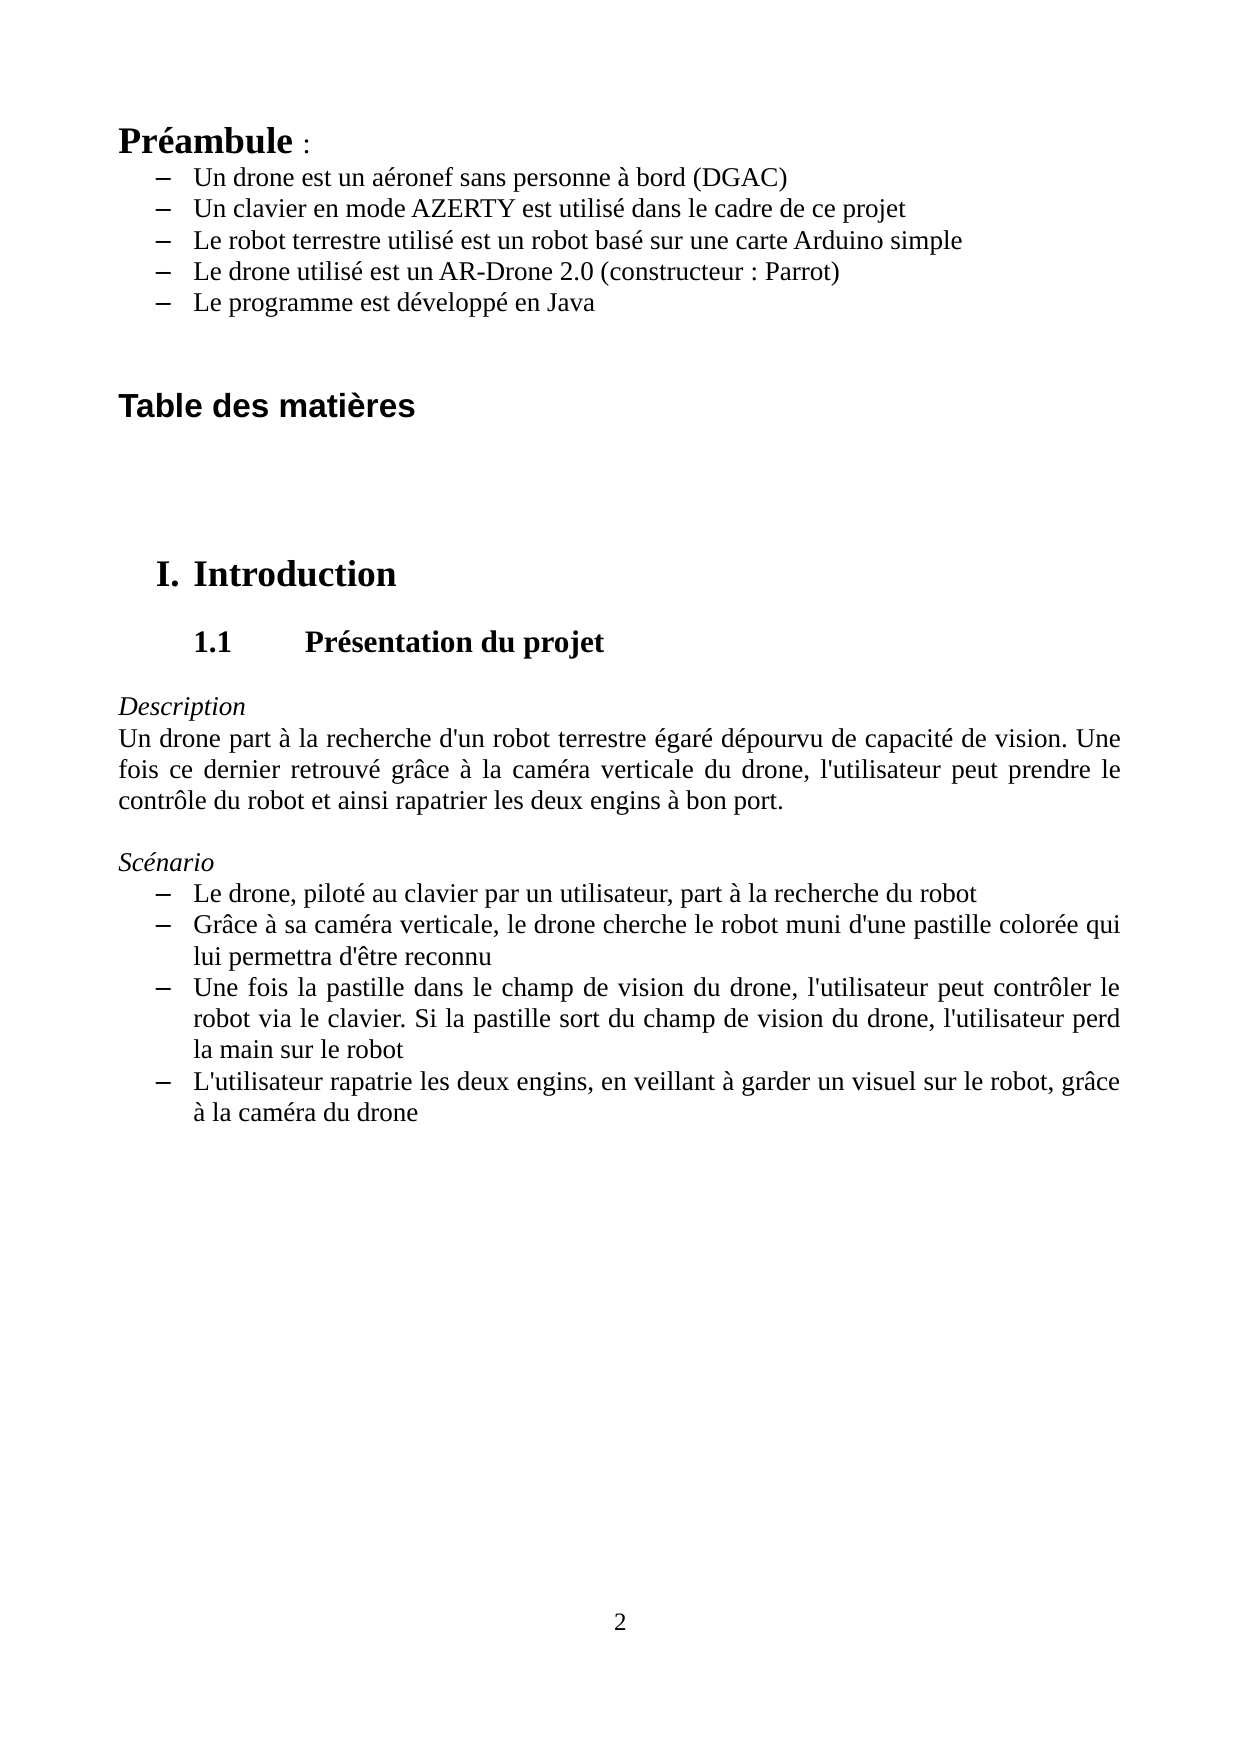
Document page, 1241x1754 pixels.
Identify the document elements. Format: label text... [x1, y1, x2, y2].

list Un clavier en mode AZERTY est utilisé dans le cadre de ce projet [156, 192, 1122, 224]
list Un drone est un aéronef sans personne à bord (DGAC) [156, 161, 1122, 192]
list Le drone utilisé est un AR-Drone 2.0 (constructeur : Parrot) [156, 255, 1122, 286]
list Le drone, piloté au clavier par un utilisateur, part à la recherche du robot [156, 877, 1122, 909]
list L'utilisateur rapatrie les deux engins, en veillant à garder un visuel sur le robot, grâce à la caméra du drone [156, 1064, 1122, 1127]
text Préambule : [118, 118, 1122, 161]
list Le programme est développé en Java [156, 286, 1122, 317]
list Le robot terrestre utilisé est un robot basé sur une carte Arduino simple [156, 224, 1122, 255]
list Grâce à sa caméra verticale, le drone cherche le robot muni d'une pastille colorée qui lui permettra d'être reconnu [156, 909, 1122, 971]
text Un drone part à la recherche d'un robot terrestre égaré dépourvu de capacité de vision. Une fois ce dernier retrouvé grâce à la caméra verticale du drone, l'utilisateur peut prendre le contrôle du robot et ainsi rapatrier les deux engins à bon port. [118, 722, 1122, 815]
list Présentation du projet [193, 623, 1122, 659]
text Scénario [118, 846, 1122, 877]
list Introduction [156, 552, 1122, 595]
list Une fois la pastille dans le champ de vision du drone, l'utilisateur peut contrôler le robot via le clavier. Si la pastille sort du champ de vision du drone, l'utilisateur perd la main sur le robot [156, 971, 1122, 1064]
text Description [118, 691, 1122, 722]
subtitle Table des matières [118, 386, 1122, 424]
